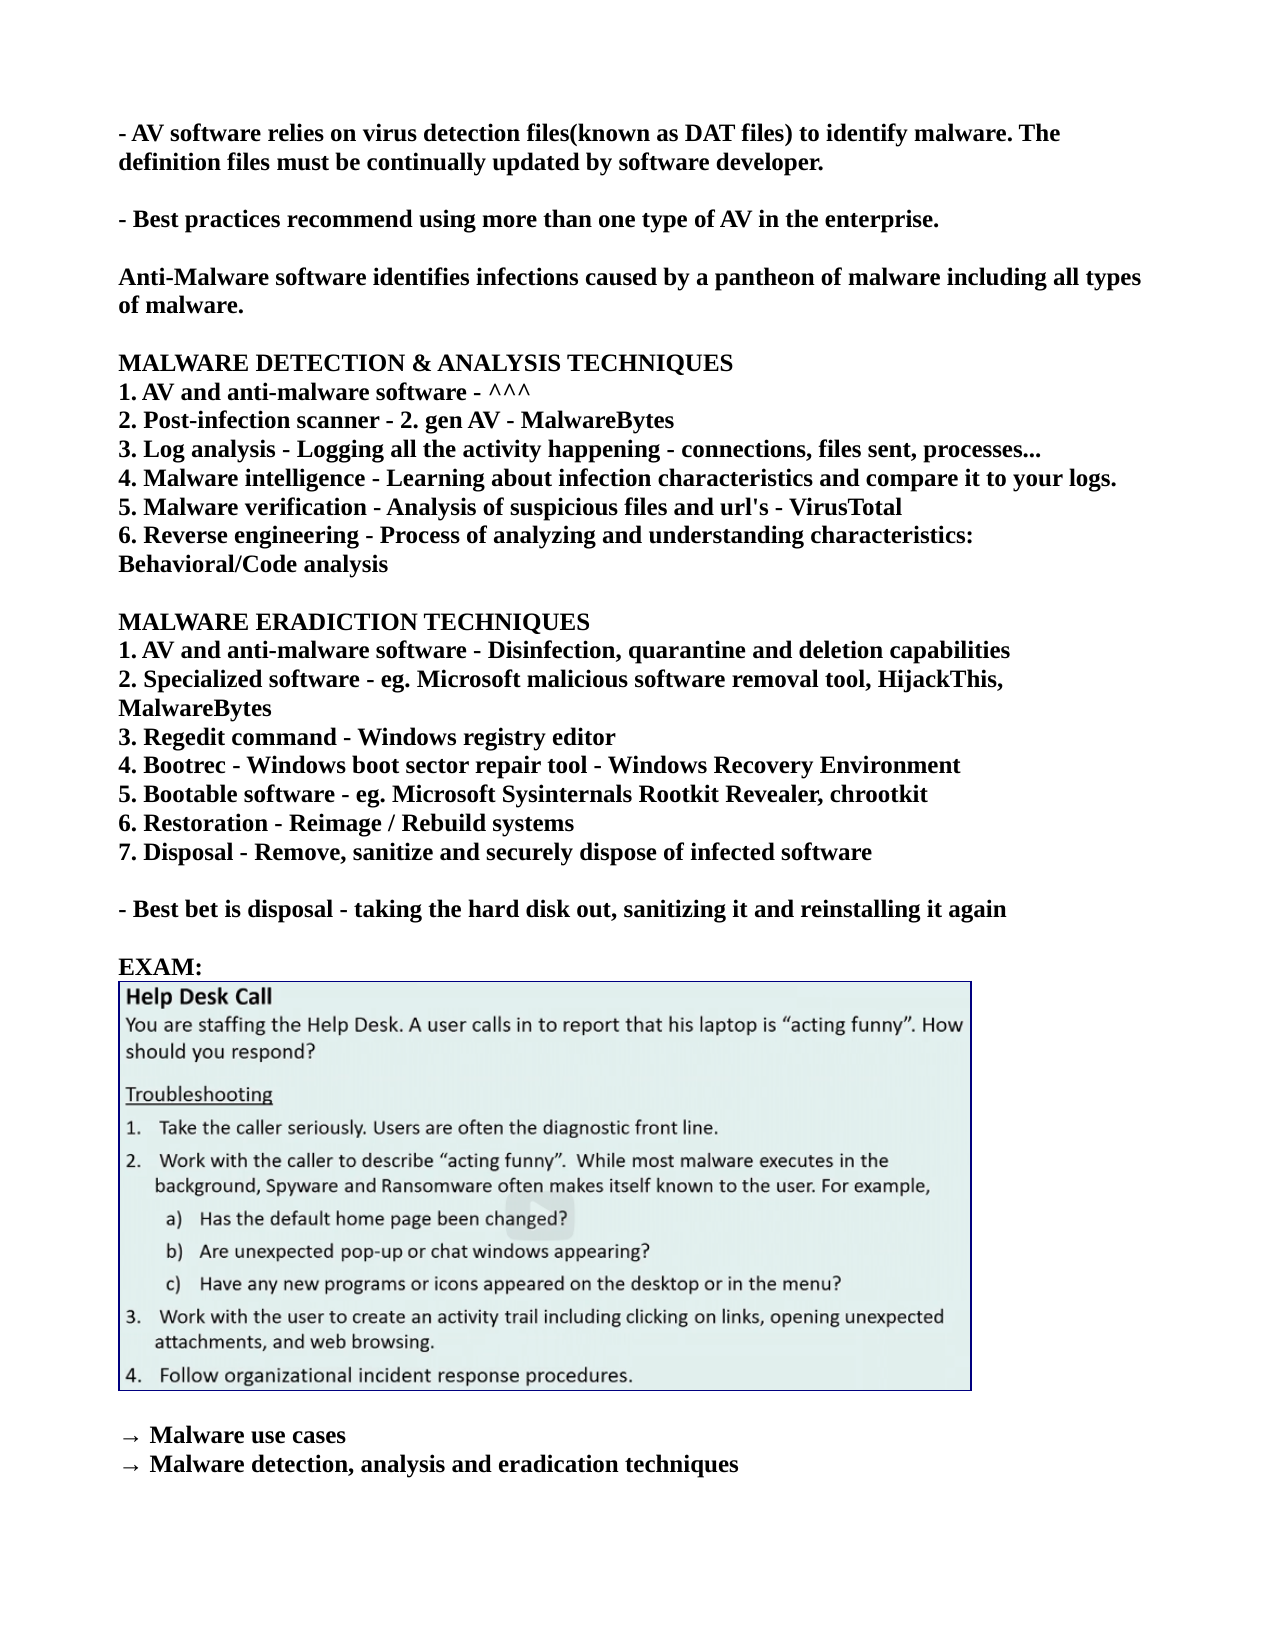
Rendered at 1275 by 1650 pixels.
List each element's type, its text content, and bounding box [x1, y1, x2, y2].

text - AV software relies on virus detection files(known as DAT files) to identify malware. The definition files must be continually updated by software developer. - Best practices recommend using more than one type of AV in the enterprise. Anti-Malware software identifies infections caused by a pantheon of malware including all types of malware. MALWARE DETECTION & ANALYSIS TECHNIQUES 1. AV and anti-malware software - ^^^ 2. Post-infection scanner - 2. gen AV - MalwareBytes 3. Log analysis - Logging all the activity happening - connections, files sent, processes... 4. Malware intelligence - Learning about infection characteristics and compare it to your logs. 5. Malware verification - Analysis of suspicious files and url's - VirusTotal 6. Reverse engineering - Process of analyzing and understanding characteristics: Behavioral/Code analysis MALWARE ERADICTION TECHNIQUES 1. AV and anti-malware software - Disinfection, quarantine and deletion capabilities 2. Specialized software - eg. Microsoft malicious software removal tool, HijackThis, MalwareBytes 3. Regedit command - Windows registry editor 4. Bootrec - Windows boot sector repair tool - Windows Recovery Environment 5. Bootable software - eg. Microsoft Sysinternals Rootkit Revealer, chrootkit 6. Restoration - Reimage / Rebuild systems 7. Disposal - Remove, sanitize and securely dispose of infected software - Best bet is disposal - taking the hard disk out, sanitizing it and reinstalling it again EXAM: → Malware use cases → Malware detection, analysis and eradication techniques [118, 118, 1157, 1506]
picture [120, 982, 970, 1390]
